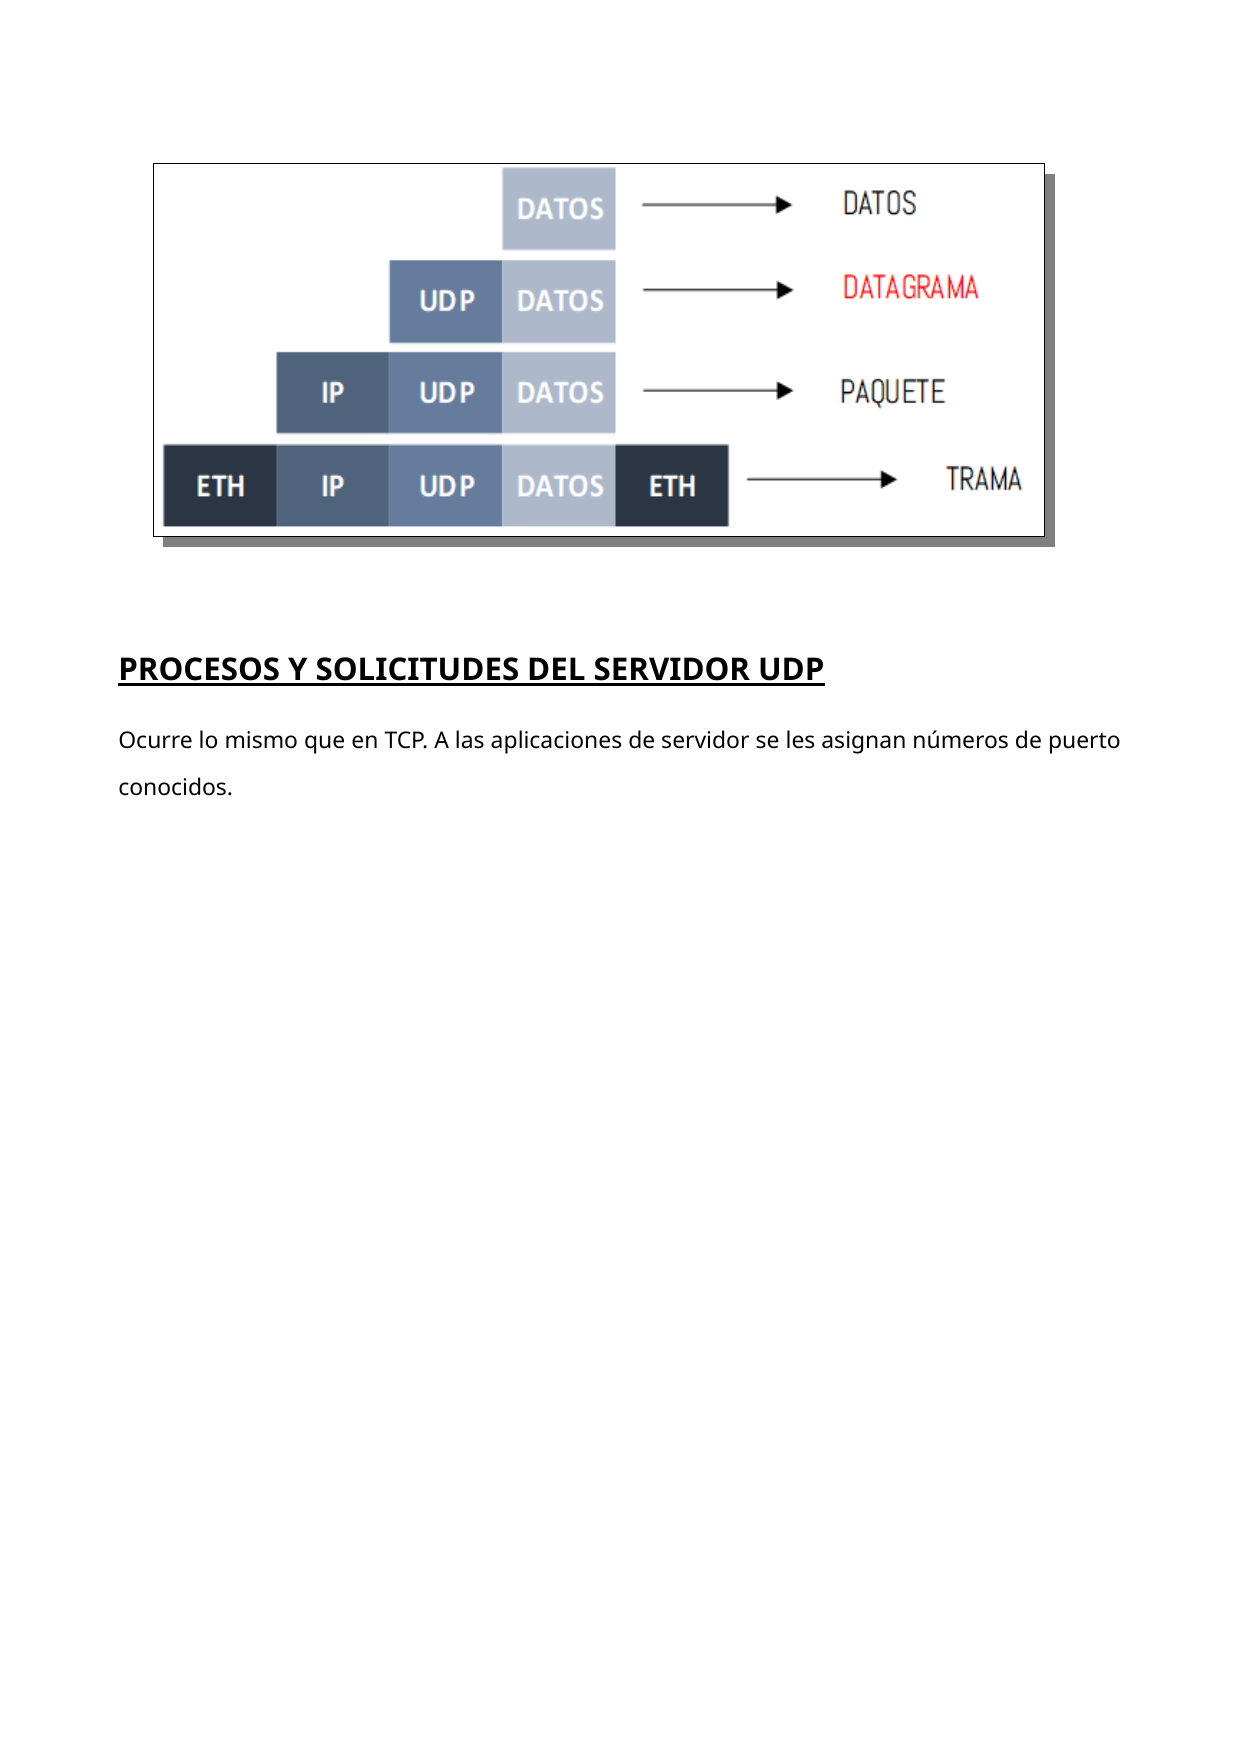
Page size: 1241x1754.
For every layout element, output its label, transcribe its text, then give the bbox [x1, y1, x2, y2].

text Ocurre lo mismo que en TCP. A las aplicaciones de servidor se les asignan números de puerto conocidos. [118, 723, 1122, 802]
subtitle PROCESOS Y SOLICITUDES DEL SERVIDOR UDP [118, 647, 1122, 690]
picture [156, 167, 1041, 533]
